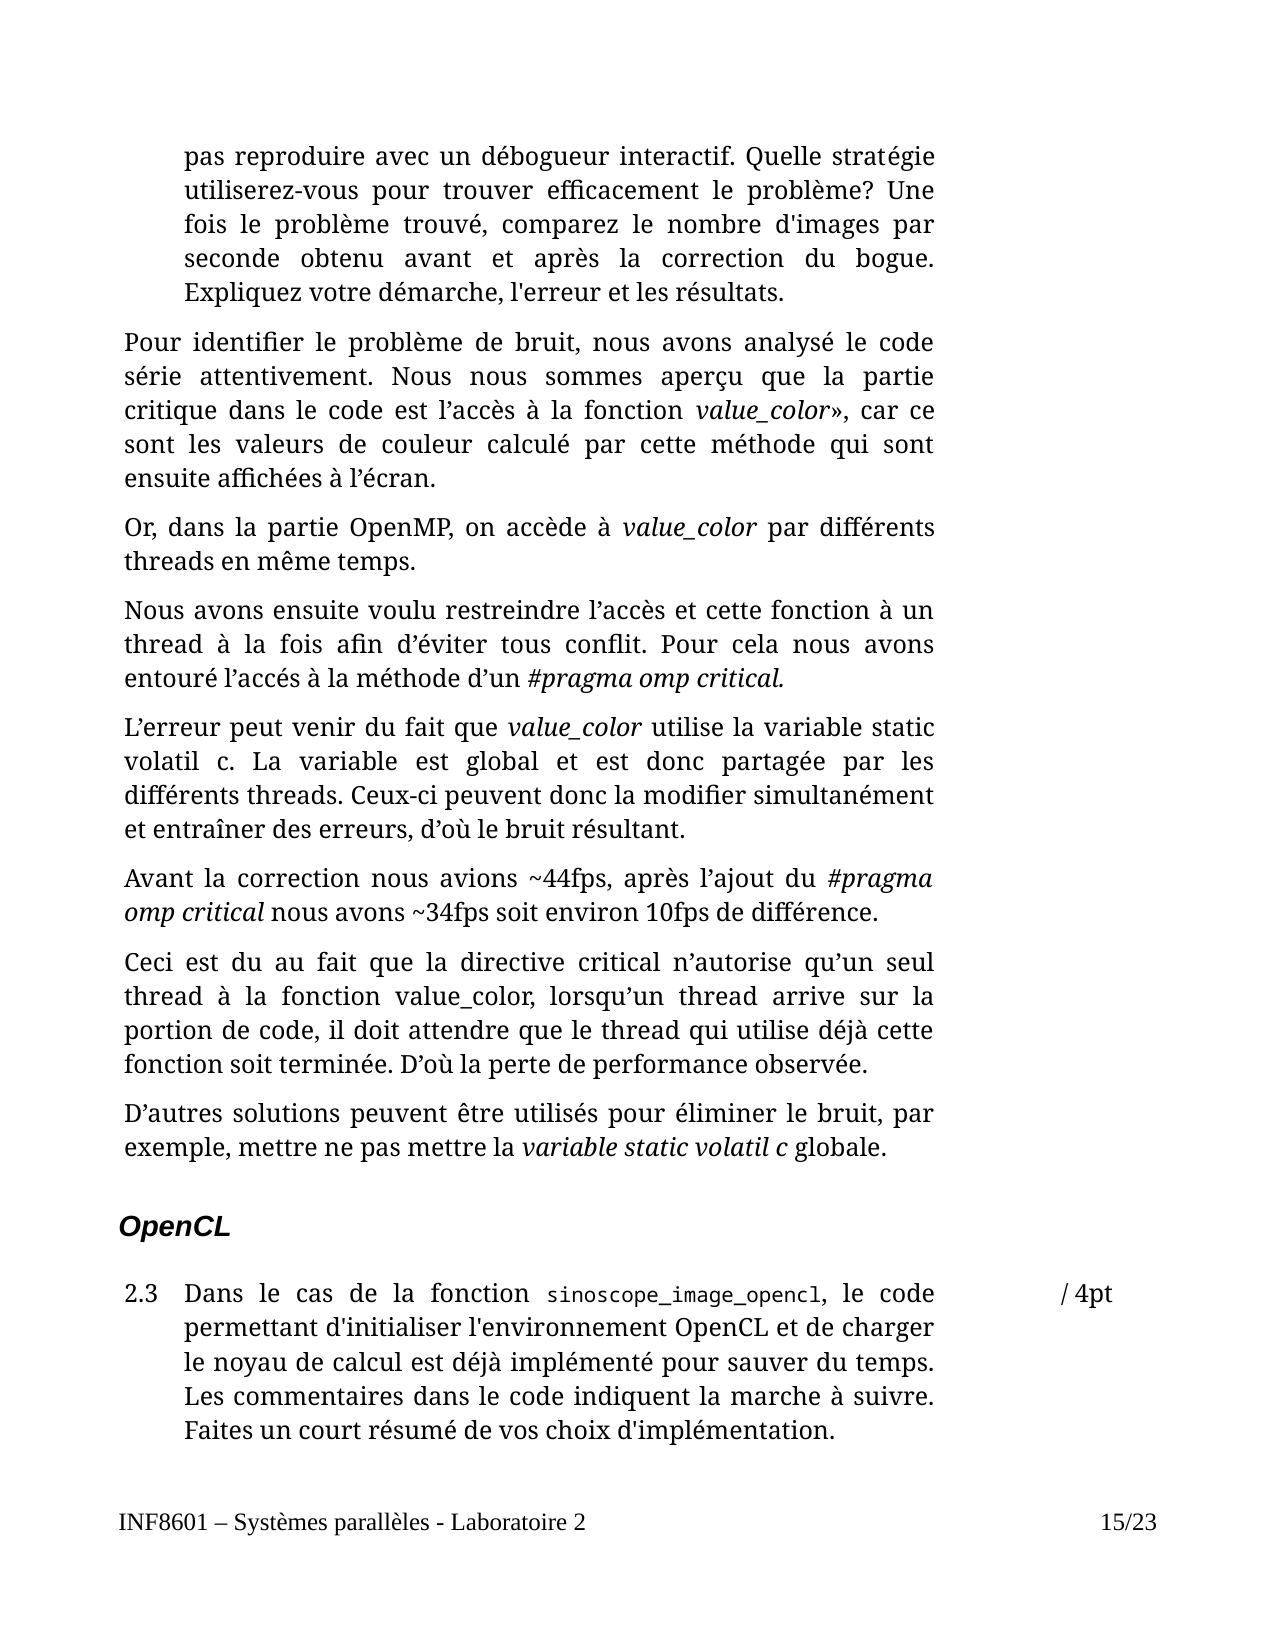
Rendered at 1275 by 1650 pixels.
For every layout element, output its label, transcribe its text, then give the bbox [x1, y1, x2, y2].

subtitle OpenCL [118, 1209, 1157, 1243]
table_header / 4pt [1049, 1255, 1157, 1467]
table_cell [941, 118, 1049, 1184]
table_cell [1049, 118, 1157, 1184]
table_cell pas reproduire avec un débogueur interactif. Quelle stratégie utiliserez-vous pour trouver efficacement le problème? Une fois le problème trouvé, comparez le nombre d'images par seconde obtenu avant et après la correction du bogue. Expliquez votre démarche, l'erreur et les résultats. Pour identifier le problème de bruit, nous avons analysé le code série attentivement. Nous nous sommes aperçu que la partie critique dans le code est l’accès à la fonction value_color», car ce sont les valeurs de couleur calculé par cette méthode qui sont ensuite affichées à l’écran. Or, dans la partie OpenMP, on accède à value_color par différents threads en même temps. Nous avons ensuite voulu restreindre l’accès et cette fonction à un thread à la fois afin d’éviter tous conflit. Pour cela nous avons entouré l’accés à la méthode d’un #pragma omp critical. L’erreur peut venir du fait que value_color utilise la variable static volatil c. La variable est global et est donc partagée par les différents threads. Ceux-ci peuvent donc la modifier simultanément et entraîner des erreurs, d’où le bruit résultant. Avant la correction nous avions ~44fps, après l’ajout du #pragma omp critical nous avons ~34fps soit environ 10fps de différence. Ceci est du au fait que la directive critical n’autorise qu’un seul thread à la fonction value_color, lorsqu’un thread arrive sur la portion de code, il doit attendre que le thread qui utilise déjà cette fonction soit terminée. D’où la perte de performance observée. D’autres solutions peuvent être utilisés pour éliminer le bruit, par exemple, mettre ne pas mettre la variable static volatil c globale. [118, 118, 941, 1184]
table_header Dans le cas de la fonction sinoscope_image_opencl, le code permettant d'initialiser l'environnement OpenCL et de charger le noyau de calcul est déjà implémenté pour sauver du temps. Les commentaires dans le code indiquent la marche à suivre. Faites un court résumé de vos choix d'implémentation. [118, 1255, 941, 1467]
table_header [941, 1255, 1049, 1467]
